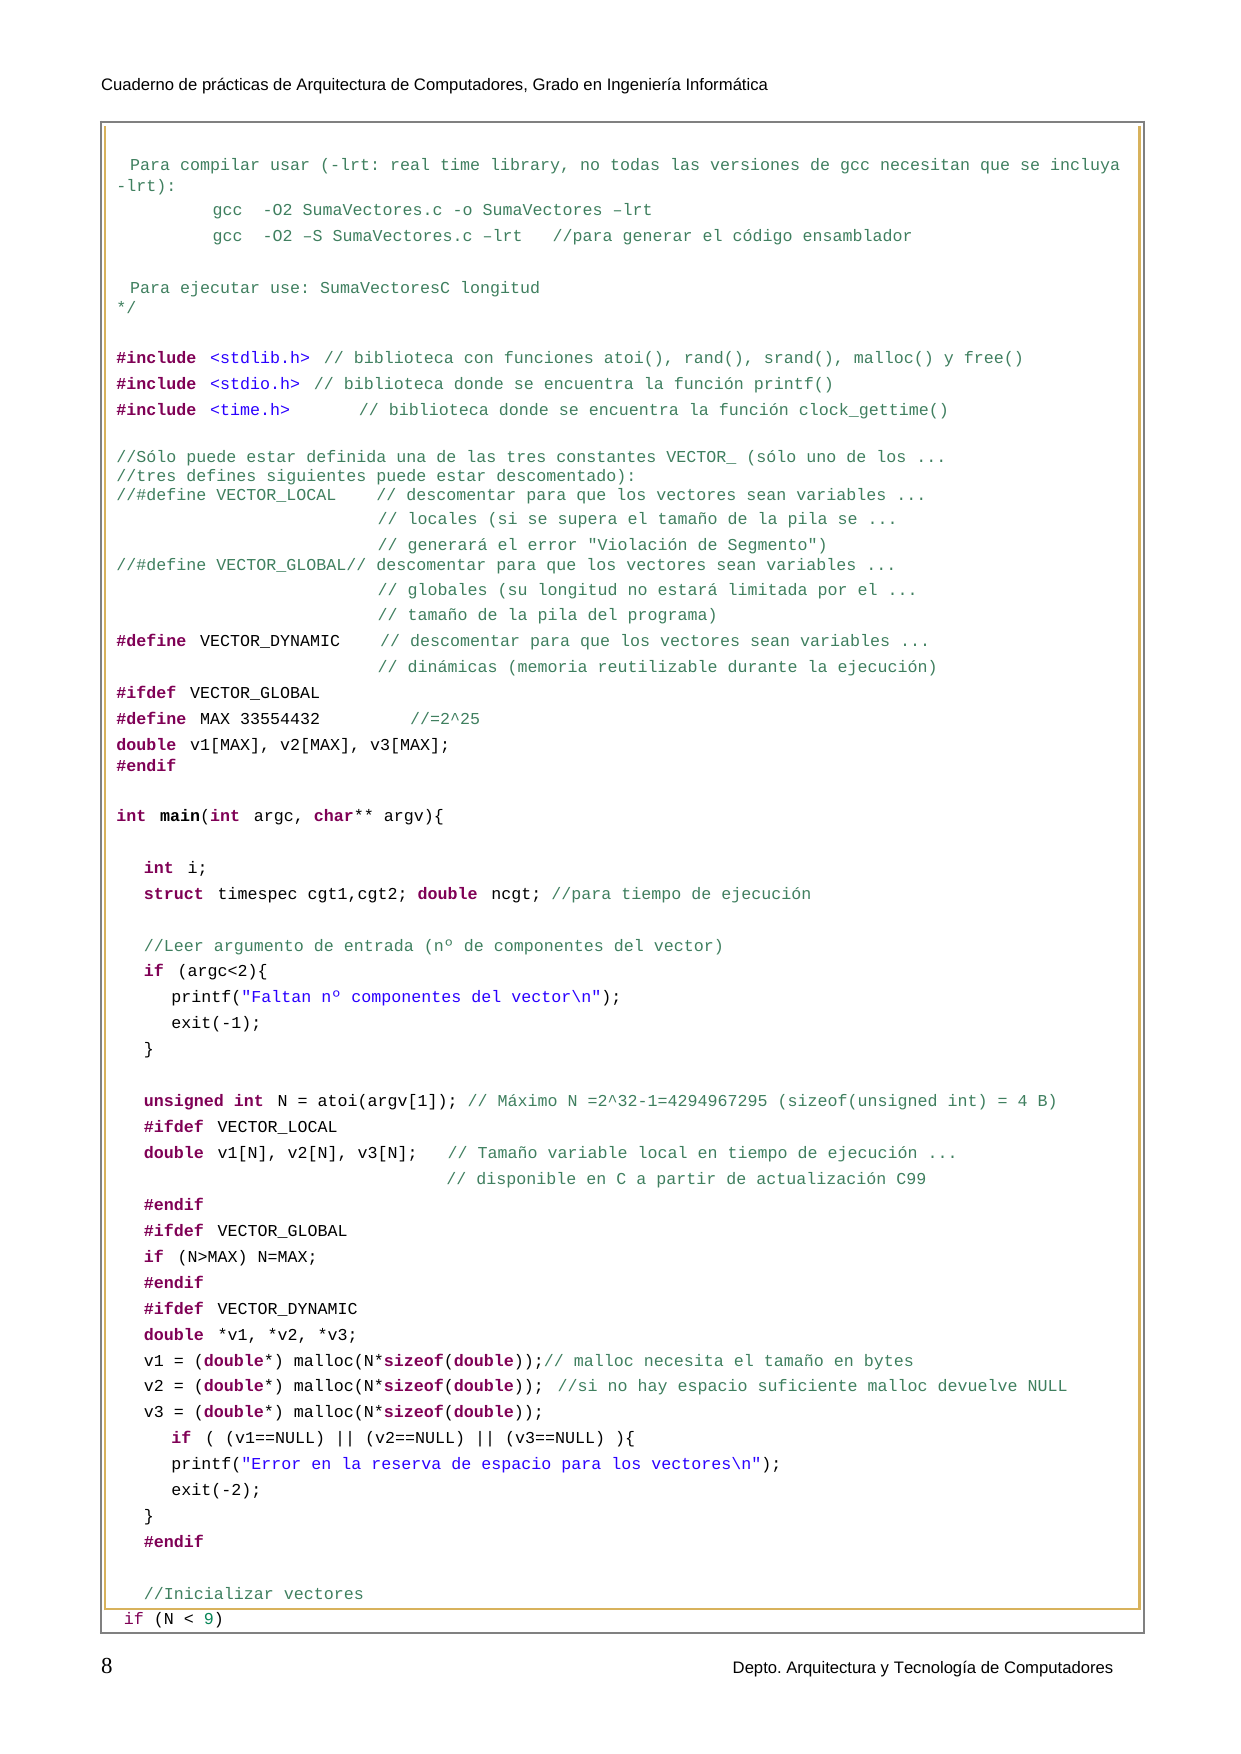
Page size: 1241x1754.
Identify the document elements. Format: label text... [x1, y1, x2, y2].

table_cell Para compilar usar (-lrt: real time library, no todas las versiones de gcc necesitan que se incluya -lrt): gcc -O2 SumaVectores.c -o SumaVectores –lrt gcc -O2 –S SumaVectores.c –lrt //para generar el código ensamblador Para ejecutar use: SumaVectoresC longitud */ #include <stdlib.h> // biblioteca con funciones atoi(), rand(), srand(), malloc() y free() #include <stdio.h> // biblioteca donde se encuentra la función printf() #include <time.h> // biblioteca donde se encuentra la función clock_gettime() //Sólo puede estar definida una de las tres constantes VECTOR_ (sólo uno de los ... //tres defines siguientes puede estar descomentado): //#define VECTOR_LOCAL // descomentar para que los vectores sean variables ... // locales (si se supera el tamaño de la pila se ... // generará el error "Violación de Segmento") //#define VECTOR_GLOBAL// descomentar para que los vectores sean variables ... // globales (su longitud no estará limitada por el ... // tamaño de la pila del programa) #define VECTOR_DYNAMIC // descomentar para que los vectores sean variables ... // dinámicas (memoria reutilizable durante la ejecución) #ifdef VECTOR_GLOBAL #define MAX 33554432 //=2^25 double v1[MAX], v2[MAX], v3[MAX]; #endif int main(int argc, char** argv){ int i; struct timespec cgt1,cgt2; double ncgt; //para tiempo de ejecución //Leer argumento de entrada (nº de componentes del vector) if (argc<2){ printf("Faltan nº componentes del vector\n"); exit(-1); } unsigned int N = atoi(argv[1]); // Máximo N =2^32-1=4294967295 (sizeof(unsigned int) = 4 B) #ifdef VECTOR_LOCAL double v1[N], v2[N], v3[N]; // Tamaño variable local en tiempo de ejecución ... // disponible en C a partir de actualización C99 #endif #ifdef VECTOR_GLOBAL if (N>MAX) N=MAX; #endif #ifdef VECTOR_DYNAMIC double *v1, *v2, *v3; v1 = (double*) malloc(N*sizeof(double));// malloc necesita el tamaño en bytes v2 = (double*) malloc(N*sizeof(double)); //si no hay espacio suficiente malloc devuelve NULL v3 = (double*) malloc(N*sizeof(double)); if ( (v1==NULL) || (v2==NULL) || (v3==NULL) ){ printf("Error en la reserva de espacio para los vectores\n"); exit(-2); } #endif //Inicializar vectores if (N < 9) [102, 123, 1143, 1632]
